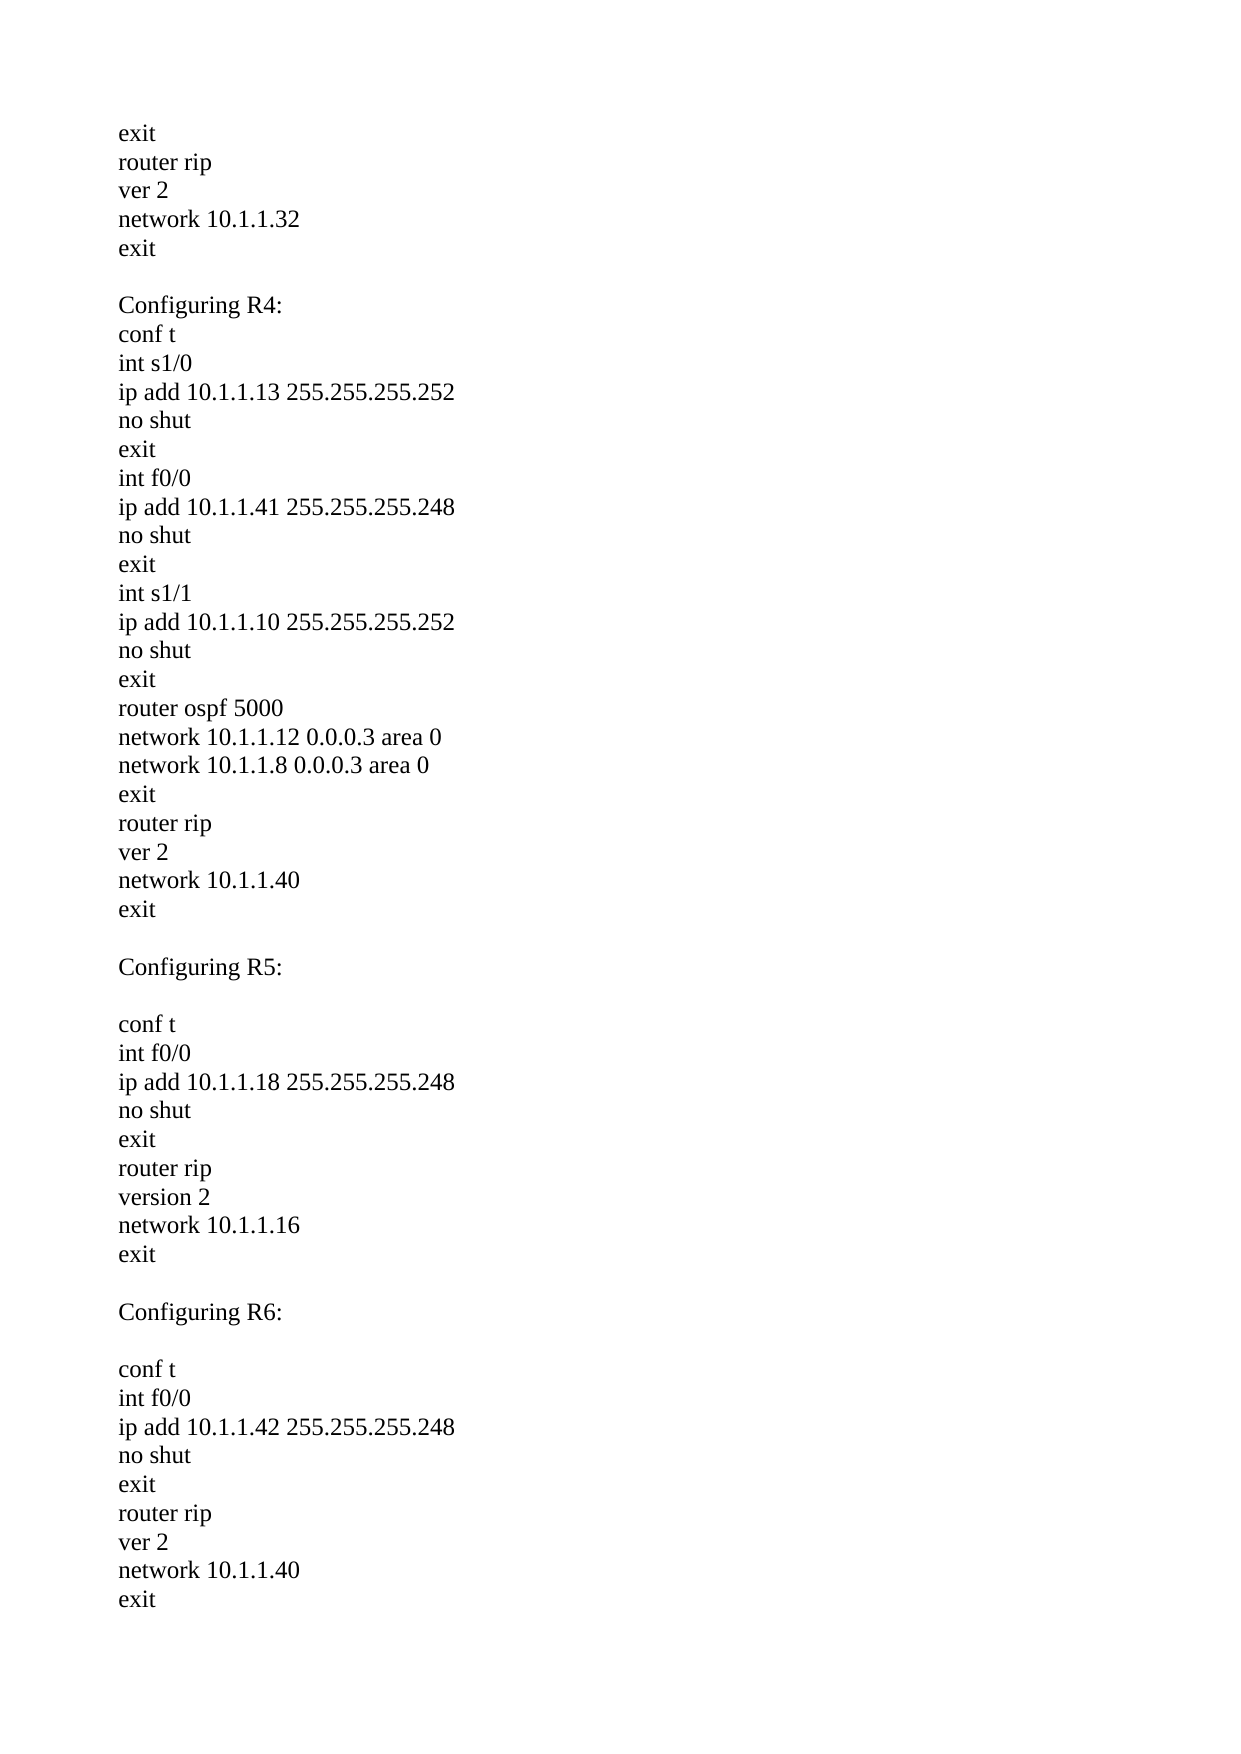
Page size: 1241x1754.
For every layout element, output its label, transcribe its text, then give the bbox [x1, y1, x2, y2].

text exit [118, 894, 1122, 923]
text version 2 [118, 1182, 1122, 1211]
text no shut [118, 406, 1122, 434]
text exit [118, 1124, 1122, 1153]
text network 10.1.1.32 [118, 204, 1122, 233]
text conf t [118, 319, 1122, 348]
text Configuring R5: [118, 952, 1122, 981]
text ver 2 [118, 176, 1122, 204]
text exit [118, 233, 1122, 262]
text network 10.1.1.16 [118, 1211, 1122, 1239]
text network 10.1.1.40 [118, 866, 1122, 894]
text exit [118, 118, 1122, 147]
text no shut [118, 521, 1122, 549]
text router rip [118, 1498, 1122, 1527]
text router rip [118, 808, 1122, 837]
text router rip [118, 147, 1122, 176]
text router rip [118, 1153, 1122, 1182]
text network 10.1.1.40 [118, 1556, 1122, 1584]
text conf t [118, 1009, 1122, 1038]
text Configuring R6: [118, 1297, 1122, 1326]
text exit [118, 1239, 1122, 1268]
text ip add 10.1.1.18 255.255.255.248 [118, 1067, 1122, 1096]
text exit [118, 434, 1122, 463]
text exit [118, 664, 1122, 693]
text network 10.1.1.8 0.0.0.3 area 0 [118, 751, 1122, 779]
text int s1/1 [118, 578, 1122, 607]
text ver 2 [118, 1527, 1122, 1556]
text Configuring R4: [118, 291, 1122, 319]
text exit [118, 1469, 1122, 1498]
text no shut [118, 1441, 1122, 1469]
text int f0/0 [118, 1038, 1122, 1067]
text int s1/0 [118, 348, 1122, 377]
text ip add 10.1.1.41 255.255.255.248 [118, 492, 1122, 521]
text exit [118, 549, 1122, 578]
text ip add 10.1.1.13 255.255.255.252 [118, 377, 1122, 406]
text conf t [118, 1354, 1122, 1383]
text exit [118, 779, 1122, 808]
text exit [118, 1584, 1122, 1613]
text int f0/0 [118, 463, 1122, 492]
text int f0/0 [118, 1383, 1122, 1412]
text no shut [118, 1096, 1122, 1124]
text no shut [118, 636, 1122, 664]
text ip add 10.1.1.42 255.255.255.248 [118, 1412, 1122, 1441]
text network 10.1.1.12 0.0.0.3 area 0 [118, 722, 1122, 751]
text router ospf 5000 [118, 693, 1122, 722]
text ip add 10.1.1.10 255.255.255.252 [118, 607, 1122, 636]
text ver 2 [118, 837, 1122, 866]
